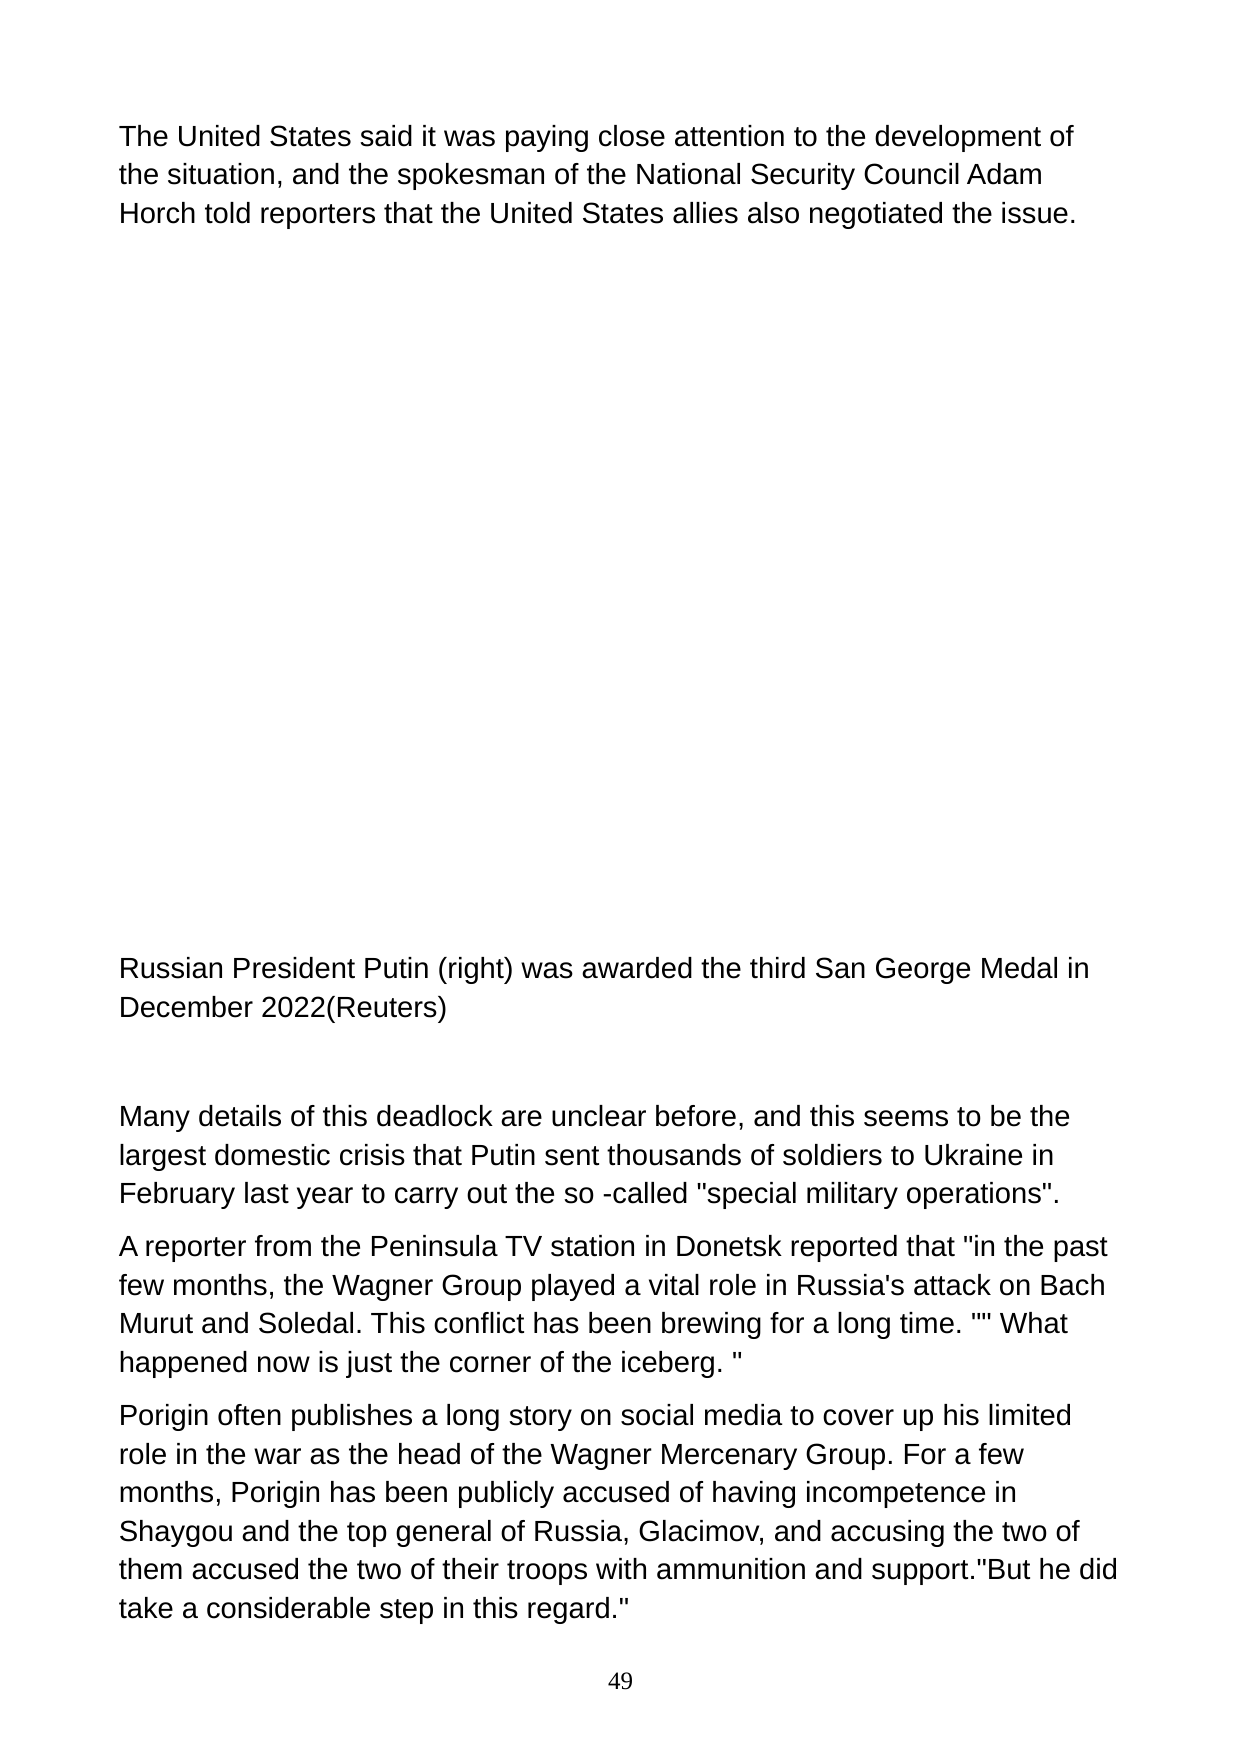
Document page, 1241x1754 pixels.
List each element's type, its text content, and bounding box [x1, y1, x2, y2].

text The United States said it was paying close attention to the development of the situation, and the spokesman of the National Security Council Adam Horch told reporters that the United States allies also negotiated the issue. [118, 118, 1122, 229]
text Many details of this deadlock are unclear before, and this seems to be the largest domestic crisis that Putin sent thousands of soldiers to Ukraine in February last year to carry out the so -called "special military operations". [118, 1099, 1122, 1210]
text A reporter from the Peninsula TV station in Donetsk reported that "in the past few months, the Wagner Group played a vital role in Russia's attack on Bach Murut and Soledal. This conflict has been brewing for a long time. "" What happened now is just the corner of the iceberg. " [118, 1229, 1122, 1379]
text Russian President Putin (right) was awarded the third San George Medal in December 2022(Reuters) [118, 249, 1122, 1023]
text Porigin often publishes a long story on social media to cover up his limited role in the war as the head of the Wagner Mercenary Group. For a few months, Porigin has been publicly accused of having incompetence in Shaygou and the top general of Russia, Glacimov, and accusing the two of them accused the two of their troops with ammunition and support."But he did take a considerable step in this regard." [118, 1398, 1122, 1624]
